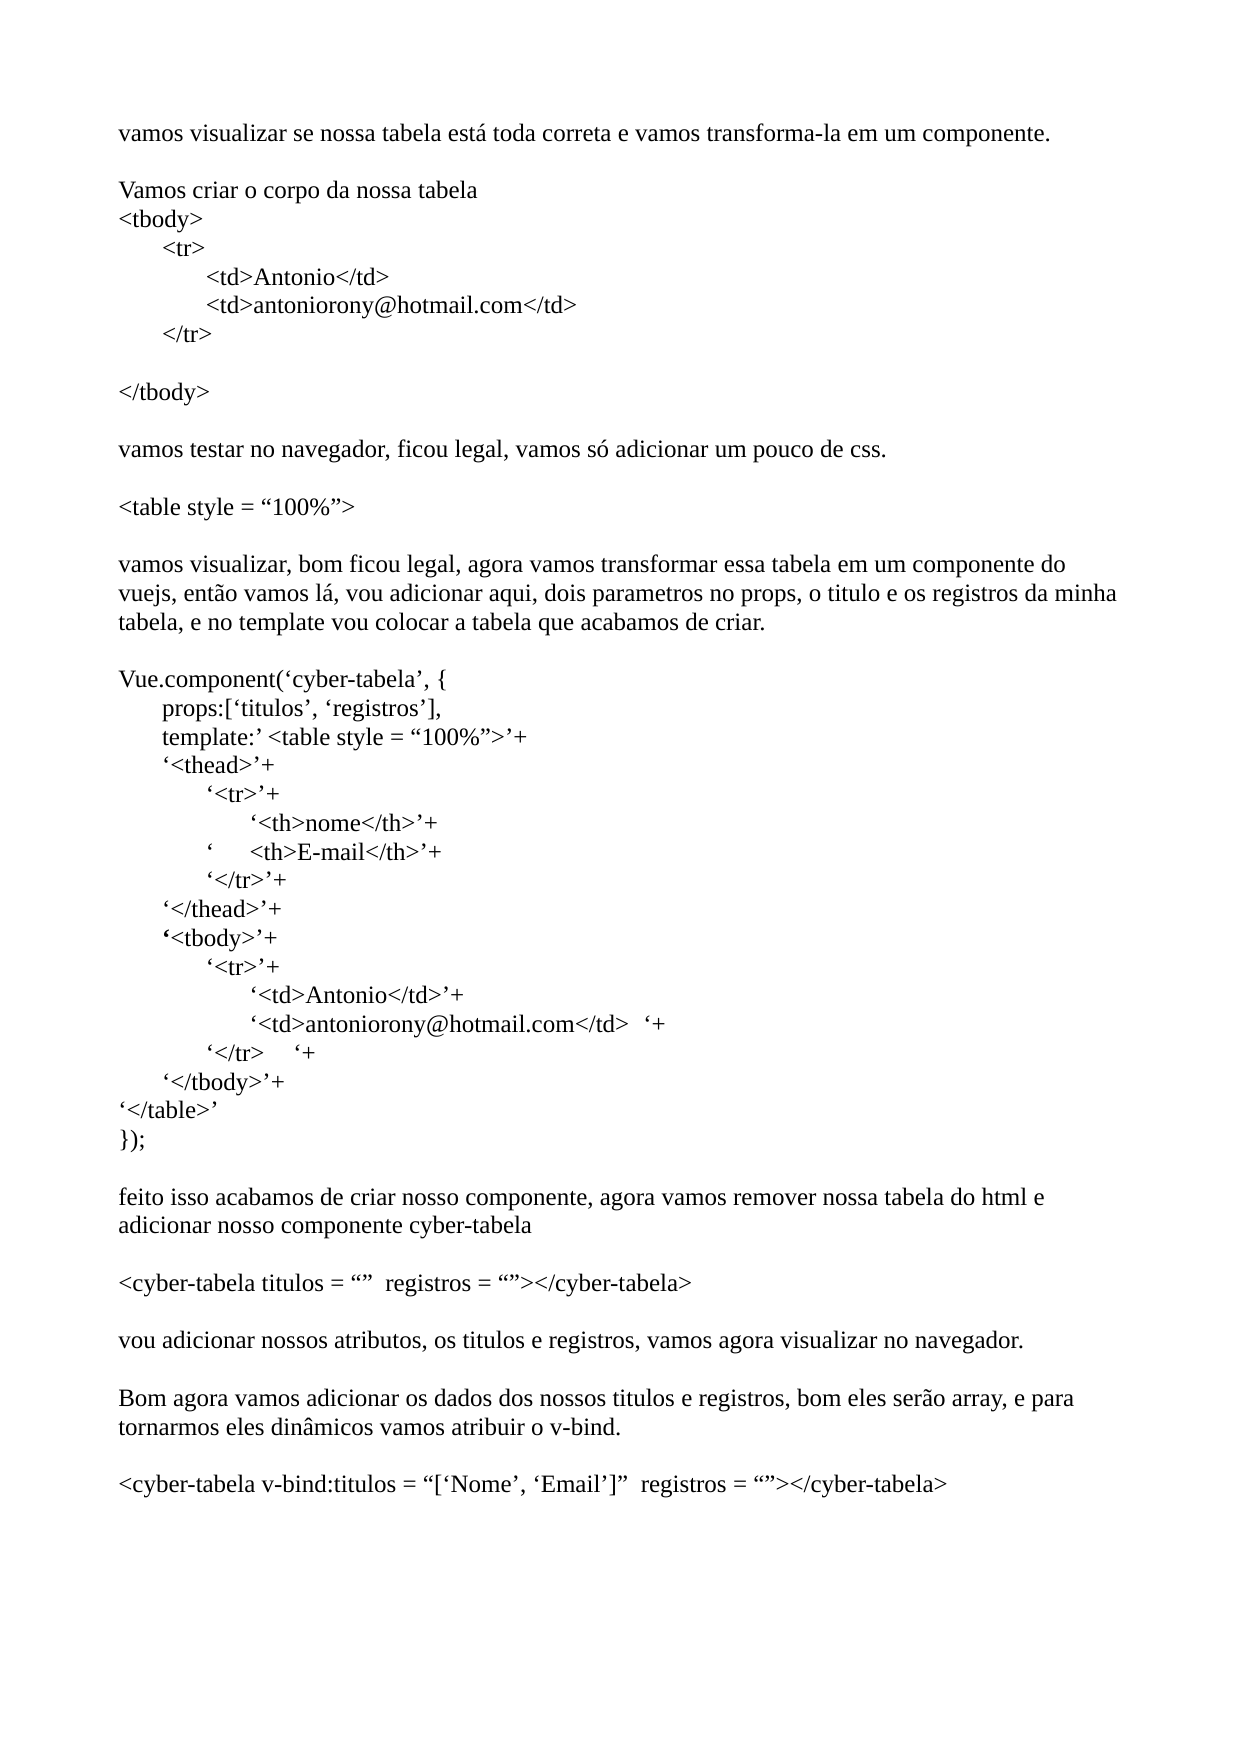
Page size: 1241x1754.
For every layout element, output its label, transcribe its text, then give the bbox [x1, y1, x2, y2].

text ‘<tr>’+ [118, 779, 1122, 808]
text <table style = “100%”> [118, 492, 1122, 521]
text <cyber-tabela v-bind:titulos = “[‘Nome’, ‘Email’]” registros = “”></cyber-tabela> [118, 1469, 1122, 1498]
text ‘<thead>’+ [118, 751, 1122, 779]
text ‘</thead>’+ [118, 894, 1122, 923]
text Vue.component(‘cyber-tabela’, { [118, 664, 1122, 693]
text vou adicionar nossos atributos, os titulos e registros, vamos agora visualizar no navegador. [118, 1326, 1122, 1354]
text <tr> [118, 233, 1122, 262]
text vamos visualizar, bom ficou legal, agora vamos transformar essa tabela em um componente do vuejs, então vamos lá, vou adicionar aqui, dois parametros no props, o titulo e os registros da minha tabela, e no template vou colocar a tabela que acabamos de criar. [118, 549, 1122, 636]
text ‘</tbody>’+ [118, 1067, 1122, 1096]
text vamos visualizar se nossa tabela está toda correta e vamos transforma-la em um componente. [118, 118, 1122, 147]
text ‘<td>Antonio</td>’+ [118, 981, 1122, 1009]
text vamos testar no navegador, ficou legal, vamos só adicionar um pouco de css. [118, 434, 1122, 463]
text <td>Antonio</td> [118, 262, 1122, 291]
text feito isso acabamos de criar nosso componente, agora vamos remover nossa tabela do html e adicionar nosso componente cyber-tabela [118, 1182, 1122, 1239]
text ‘<td>antoniorony@hotmail.com</td> ‘+ [118, 1009, 1122, 1038]
text template:’ <table style = “100%”>’+ [118, 722, 1122, 751]
text ‘<th>nome</th>’+ [118, 808, 1122, 837]
text <cyber-tabela titulos = “” registros = “”></cyber-tabela> [118, 1268, 1122, 1297]
text props:[‘titulos’, ‘registros’], [118, 693, 1122, 722]
text </tbody> [118, 377, 1122, 406]
text ‘<tr>’+ [118, 952, 1122, 981]
text Vamos criar o corpo da nossa tabela [118, 176, 1122, 204]
text Bom agora vamos adicionar os dados dos nossos titulos e registros, bom eles serão array, e para tornarmos eles dinâmicos vamos atribuir o v-bind. [118, 1383, 1122, 1441]
text ‘</tr> ‘+ [118, 1038, 1122, 1067]
text }); [118, 1124, 1122, 1153]
text ‘<tbody>’+ [118, 923, 1122, 952]
text </tr> [118, 319, 1122, 348]
text ‘</table>’ [118, 1096, 1122, 1124]
text <td>antoniorony@hotmail.com</td> [118, 291, 1122, 319]
text <tbody> [118, 204, 1122, 233]
text ‘ <th>E-mail</th>’+ [118, 837, 1122, 866]
text ‘</tr>’+ [118, 866, 1122, 894]
